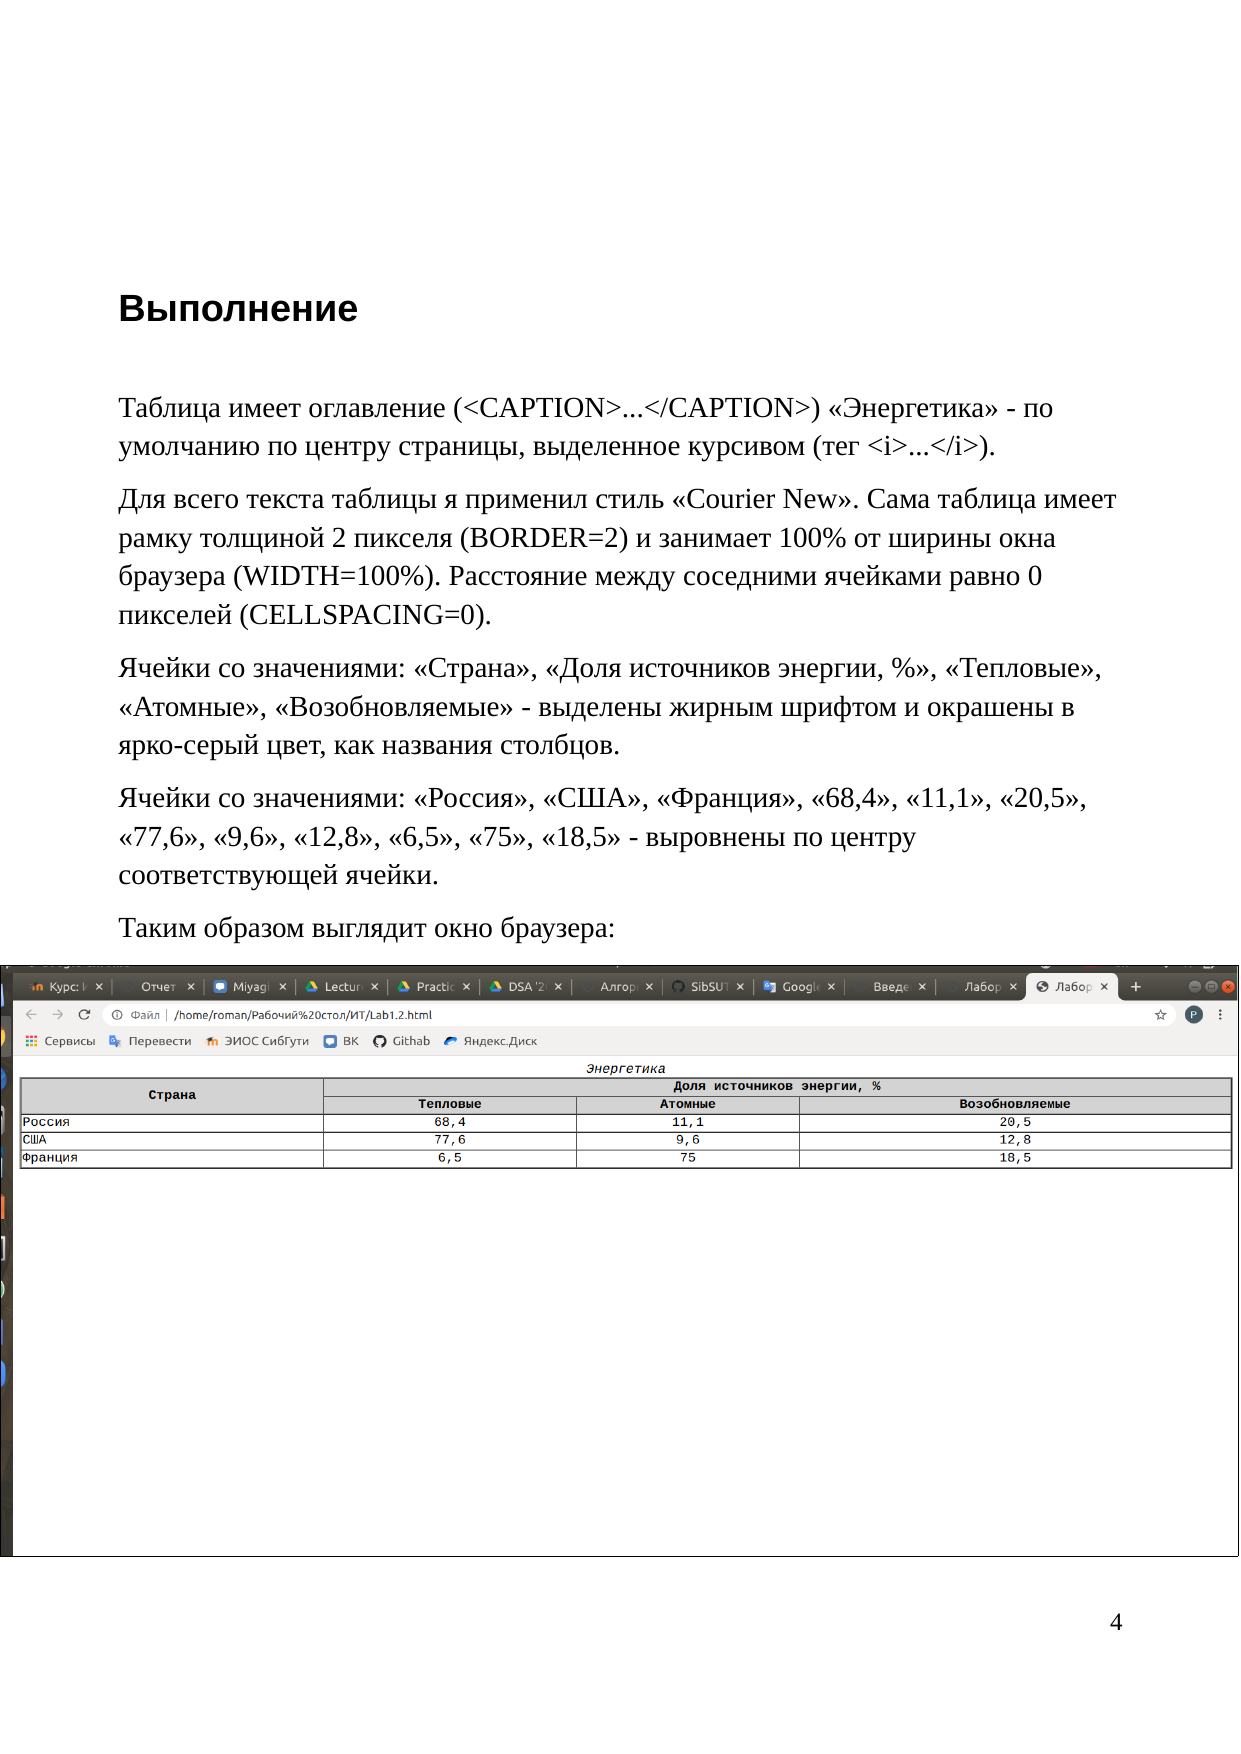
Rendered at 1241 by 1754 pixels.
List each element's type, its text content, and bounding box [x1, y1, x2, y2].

subtitle Выполнение [118, 286, 1122, 329]
text Таким образом выглядит окно браузера: [118, 911, 1122, 944]
text Ячейки со значениями: «Россия», «США», «Франция», «68,4», «11,1», «20,5», «77,6», «9,6», «12,8», «6,5», «75», «18,5» - выровнены по центру соответствующей ячейки. [118, 780, 1122, 891]
text Ячейки со значениями: «Страна», «Доля источников энергии, %», «Тепловые», «Атомные», «Возобновляемые» - выделены жирным шрифтом и окрашены в ярко-серый цвет, как названия столбцов. [118, 650, 1122, 761]
picture [1, 966, 1238, 1556]
text Для всего текста таблицы я применил стиль «Courier New». Сама таблица имеет рамку толщиной 2 пикселя (BORDER=2) и занимает 100% от ширины окна браузера (WIDTH=100%). Расстояние между соседними ячейками равно 0 пикселей (CELLSPACING=0). [118, 481, 1122, 631]
text Таблица имеет оглавление (<CAPTION>...</CAPTION>) «Энергетика» - по умолчанию по центру страницы, выделенное курсивом (тег <i>...</i>). [118, 390, 1122, 462]
